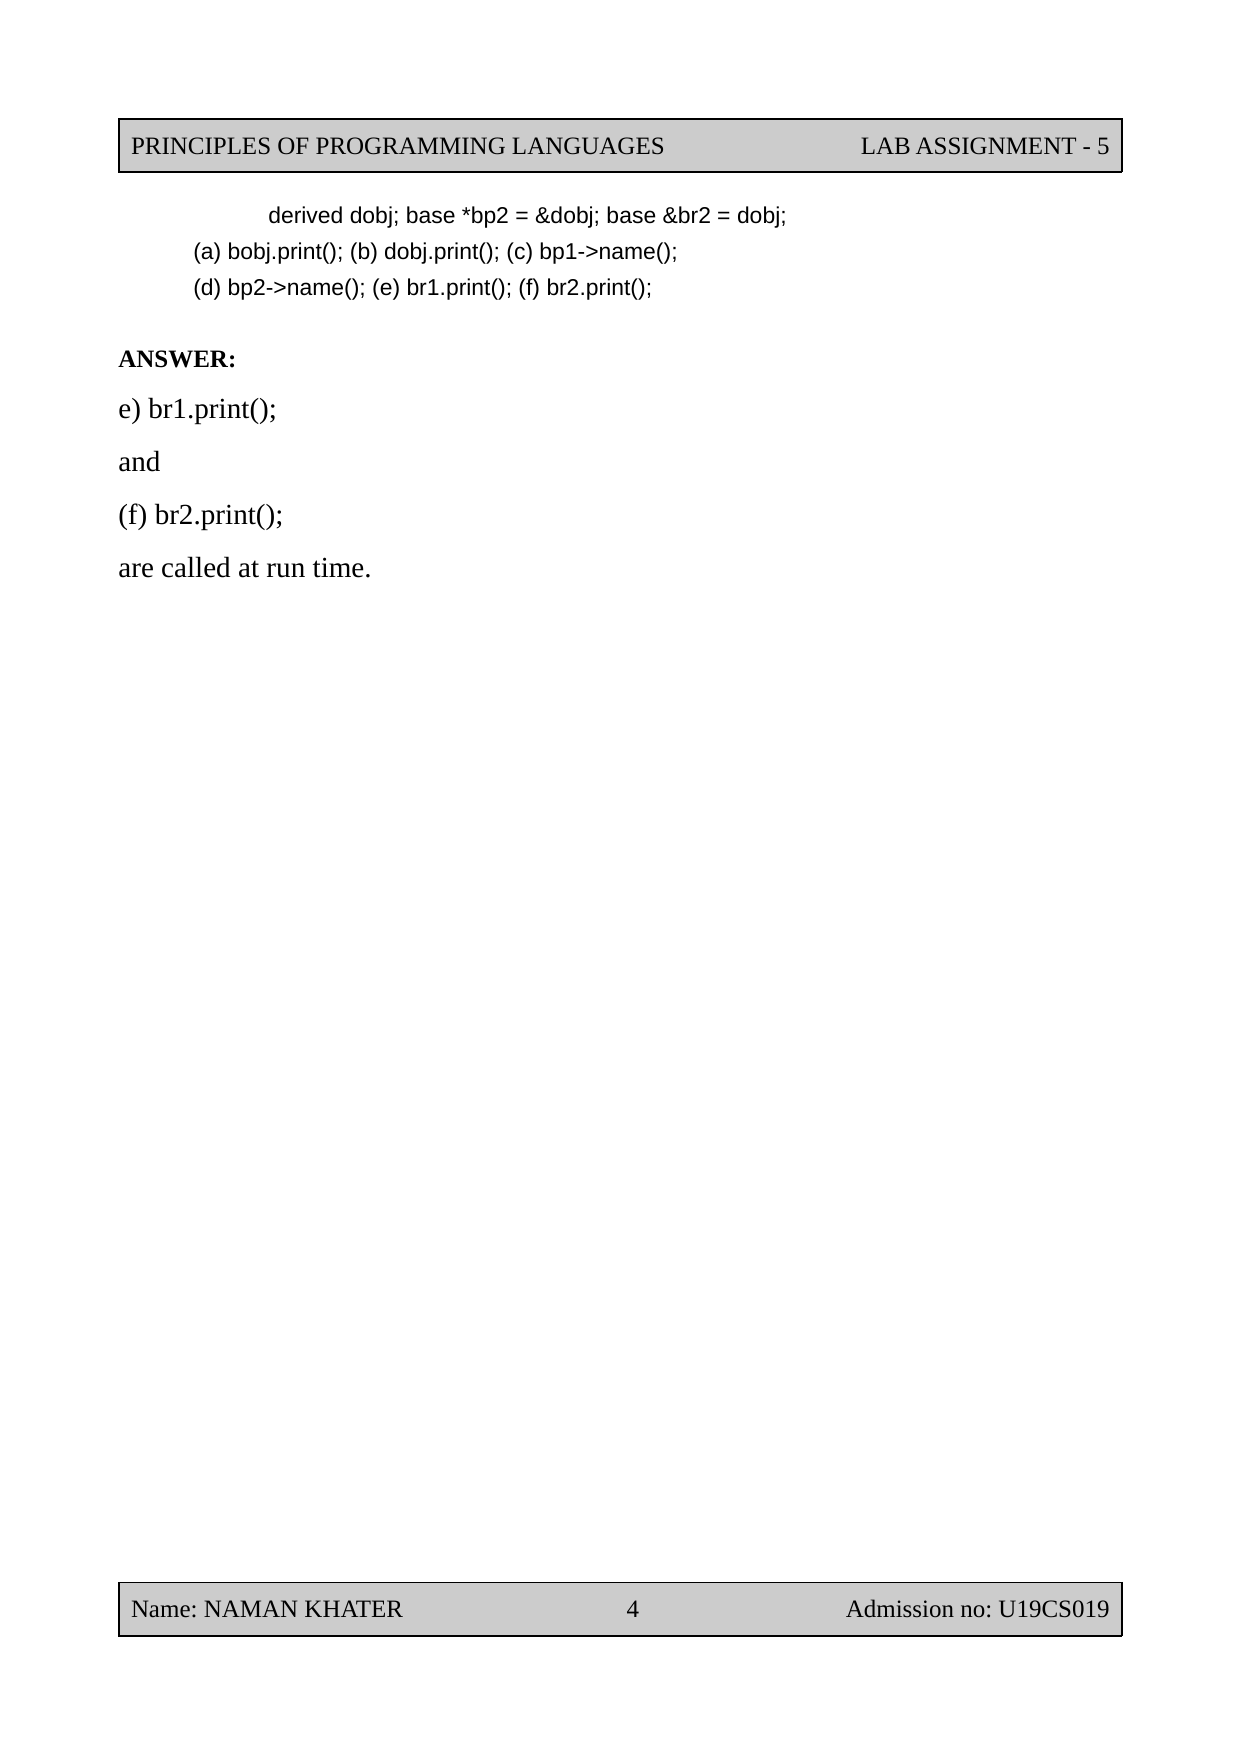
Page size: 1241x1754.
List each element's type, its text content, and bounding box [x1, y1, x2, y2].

text (a) bobj.print(); (b) dobj.print(); (c) bp1->name(); [193, 238, 1122, 264]
text (d) bp2->name(); (e) br1.print(); (f) br2.print(); [193, 274, 1122, 301]
text are called at run time. [118, 551, 1122, 584]
text (f) br2.print(); [118, 497, 1122, 531]
text derived dobj; base *bp2 = &dobj; base &br2 = dobj; [268, 202, 1122, 228]
text and [118, 444, 1122, 478]
text e) br1.print(); [118, 391, 1122, 425]
text ANSWER: [118, 311, 1122, 372]
